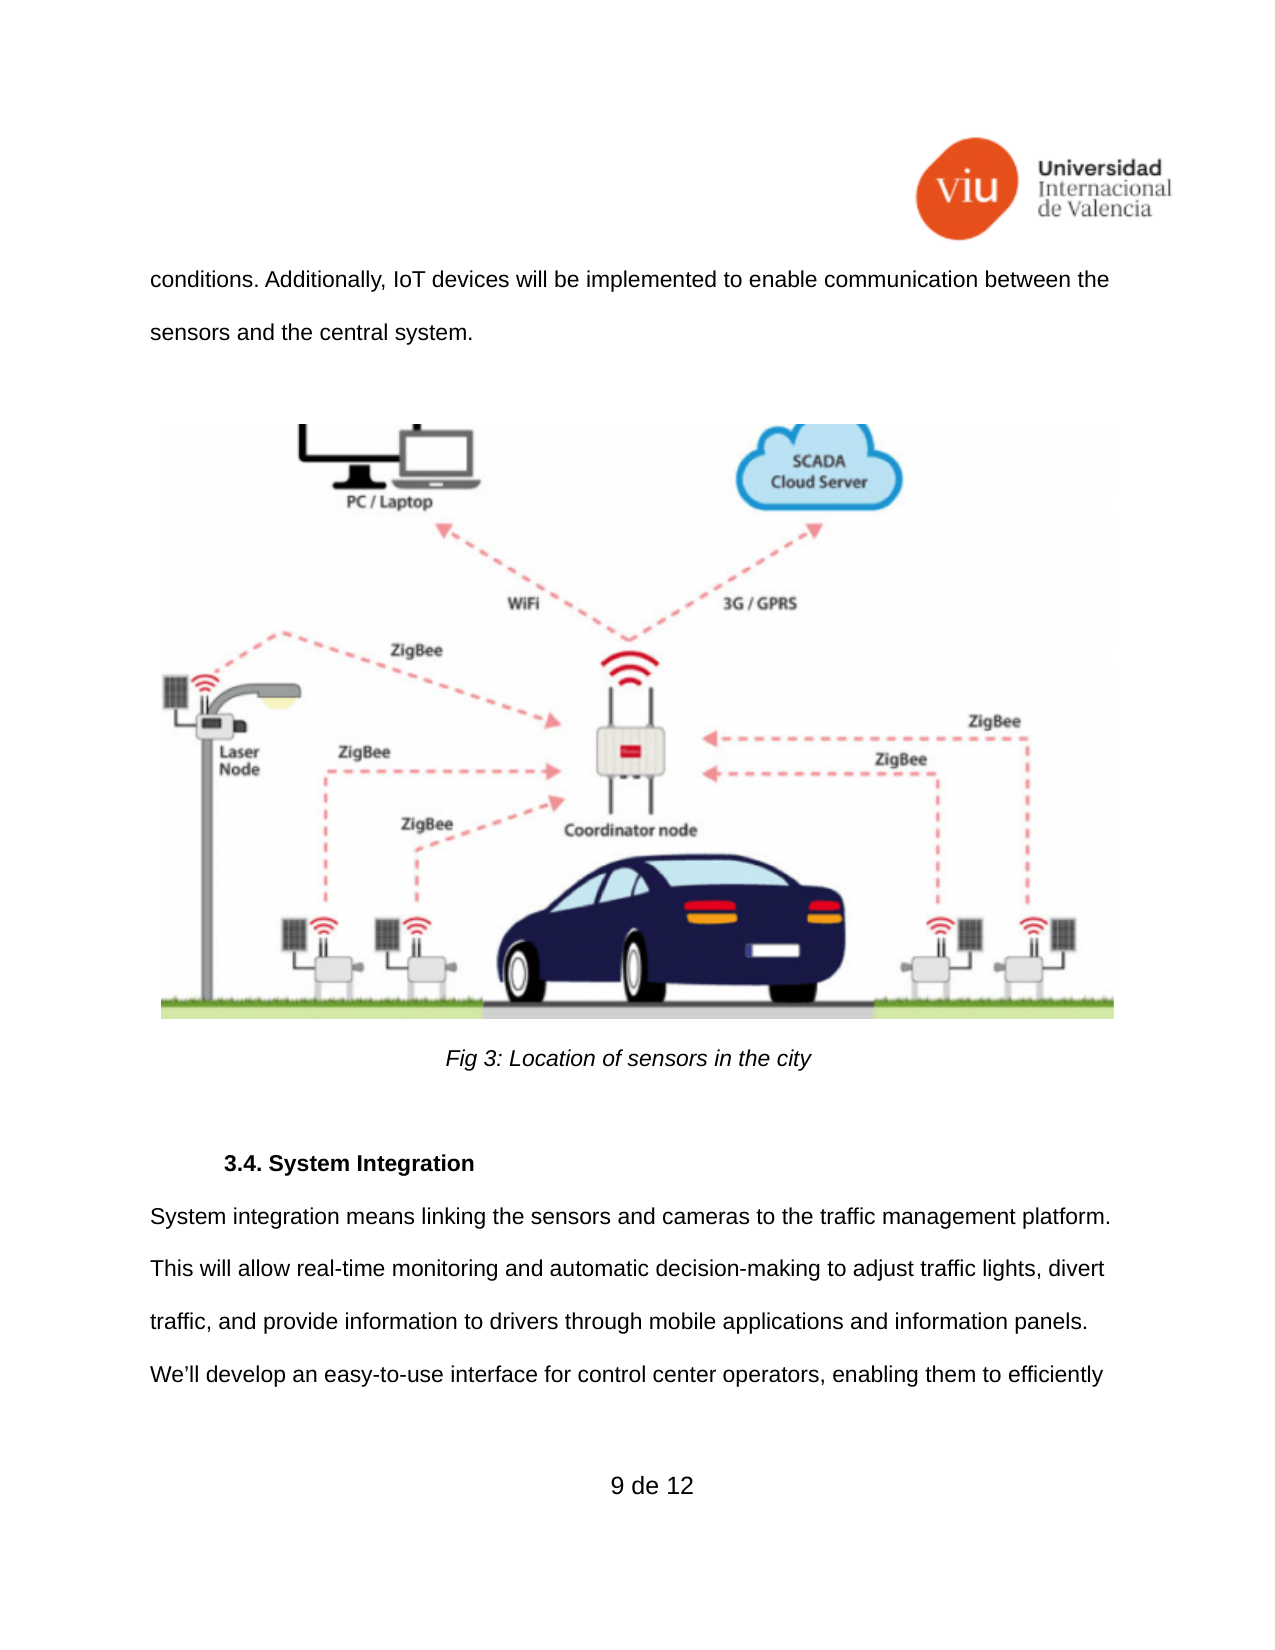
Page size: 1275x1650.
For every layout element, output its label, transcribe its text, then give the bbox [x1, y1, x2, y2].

text 3.4. System Integration [150, 1150, 1125, 1176]
text Fig 3: Location of sensors in the city [150, 424, 1125, 1071]
text System integration means linking the sensors and cameras to the traffic management platform. This will allow real-time monitoring and automatic decision-making to adjust traffic lights, divert traffic, and provide information to drivers through mobile applications and information panels. We’ll develop an easy-to-use interface for control center operators, enabling them to efficiently [150, 1203, 1125, 1387]
picture [161, 424, 1114, 1019]
picture [913, 134, 1175, 245]
text conditions. Additionally, IoT devices will be implemented to enable communication between the sensors and the central system. [150, 266, 1125, 345]
